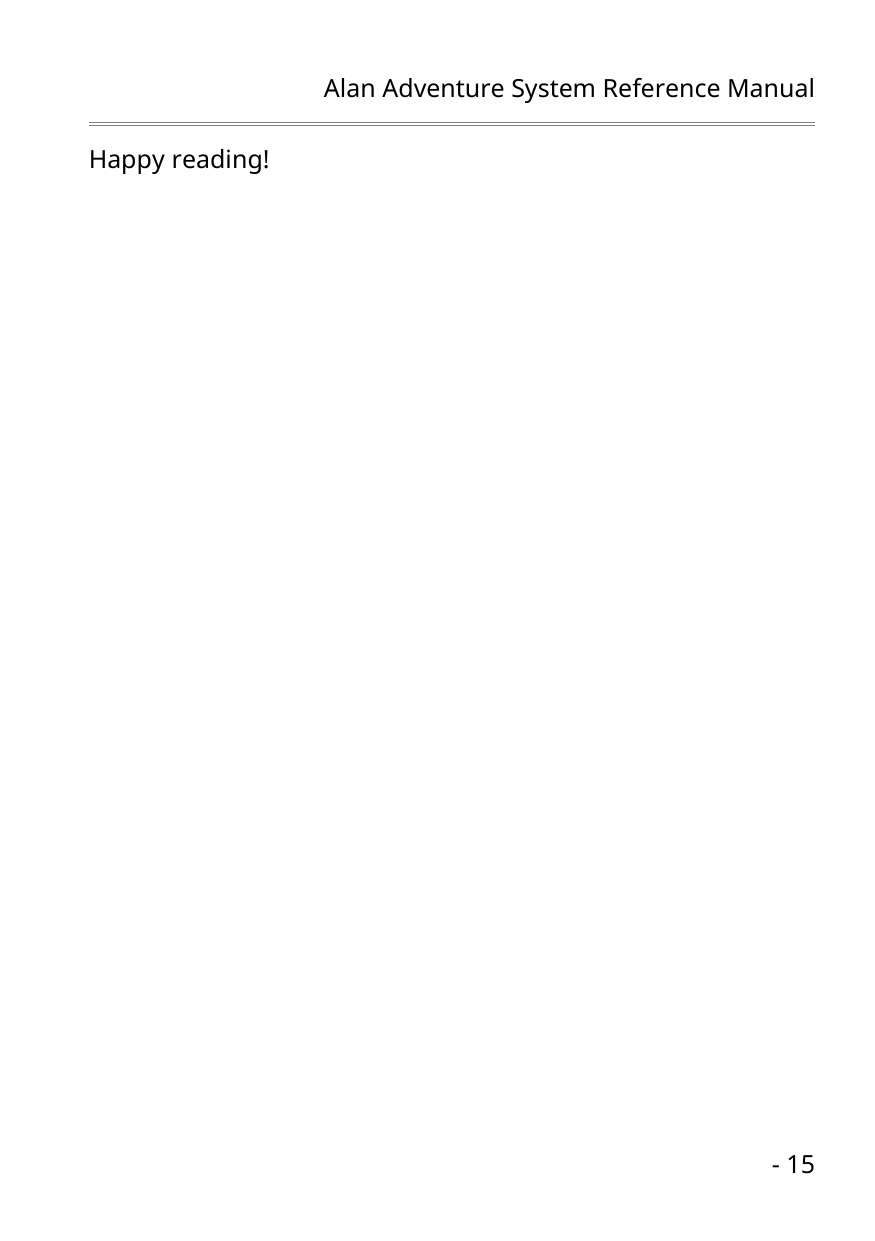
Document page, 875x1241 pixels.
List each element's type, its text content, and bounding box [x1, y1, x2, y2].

text Happy reading! [88, 142, 815, 176]
